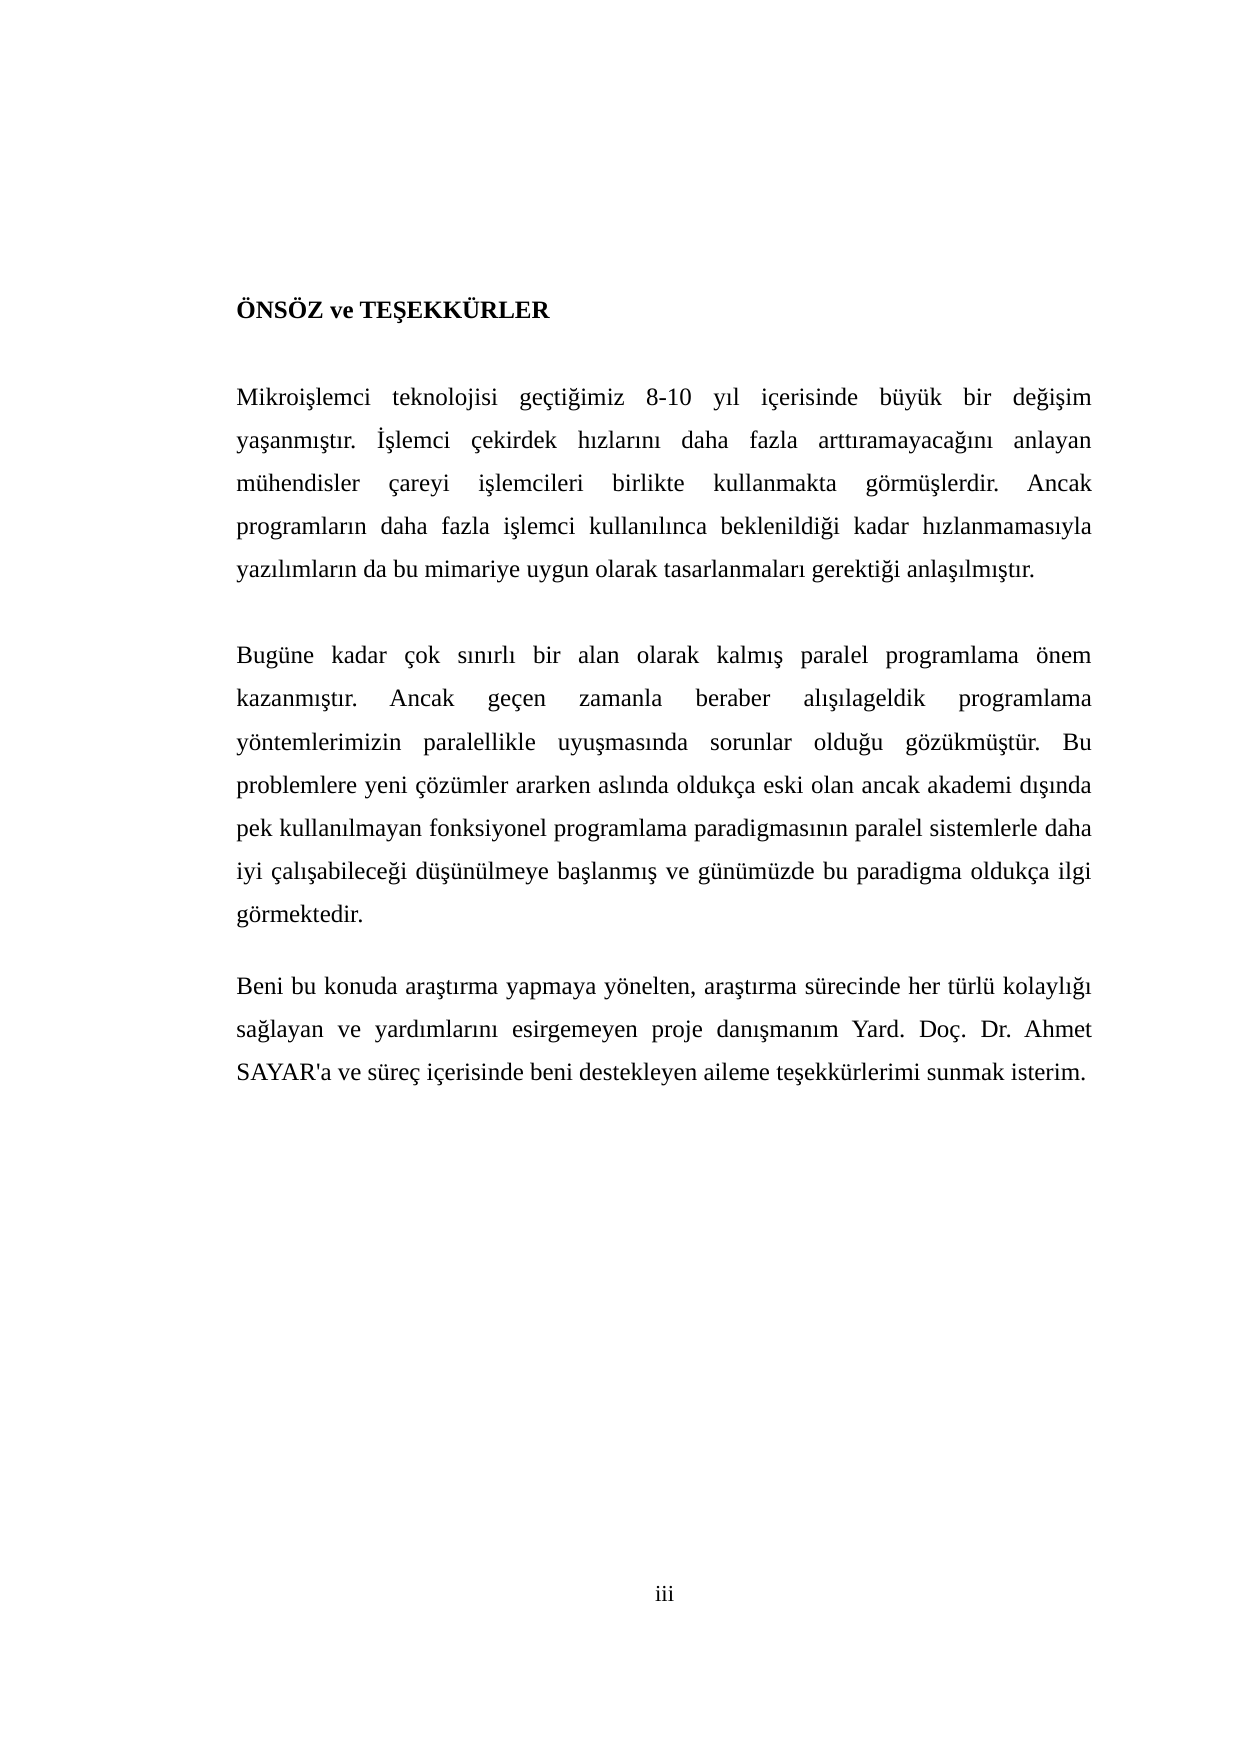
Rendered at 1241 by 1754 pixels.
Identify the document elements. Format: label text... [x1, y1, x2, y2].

subtitle ÖNSÖZ ve TEŞEKKÜRLER [236, 295, 1093, 324]
text Bugüne kadar çok sınırlı bir alan olarak kalmış paralel programlama önem kazanmıştır. Ancak geçen zamanla beraber alışılageldik programlama yöntemlerimizin paralellikle uyuşmasında sorunlar olduğu gözükmüştür. Bu problemlere yeni çözümler ararken aslında oldukça eski olan ancak akademi dışında pek kullanılmayan fonksiyonel programlama paradigmasının paralel sistemlerle daha iyi çalışabileceği düşünülmeye başlanmış ve günümüzde bu paradigma oldukça ilgi görmektedir. [236, 640, 1093, 928]
text Mikroişlemci teknolojisi geçtiğimiz 8-10 yıl içerisinde büyük bir değişim yaşanmıştır. İşlemci çekirdek hızlarını daha fazla arttıramayacağını anlayan mühendisler çareyi işlemcileri birlikte kullanmakta görmüşlerdir. Ancak programların daha fazla işlemci kullanılınca beklenildiği kadar hızlanmamasıyla yazılımların da bu mimariye uygun olarak tasarlanmaları gerektiği anlaşılmıştır. [236, 382, 1093, 583]
text Beni bu konuda araştırma yapmaya yönelten, araştırma sürecinde her türlü kolaylığı sağlayan ve yardımlarını esirgemeyen proje danışmanım Yard. Doç. Dr. Ahmet SAYAR'a ve süreç içerisinde beni destekleyen aileme teşekkürlerimi sunmak isterim. [236, 971, 1093, 1086]
